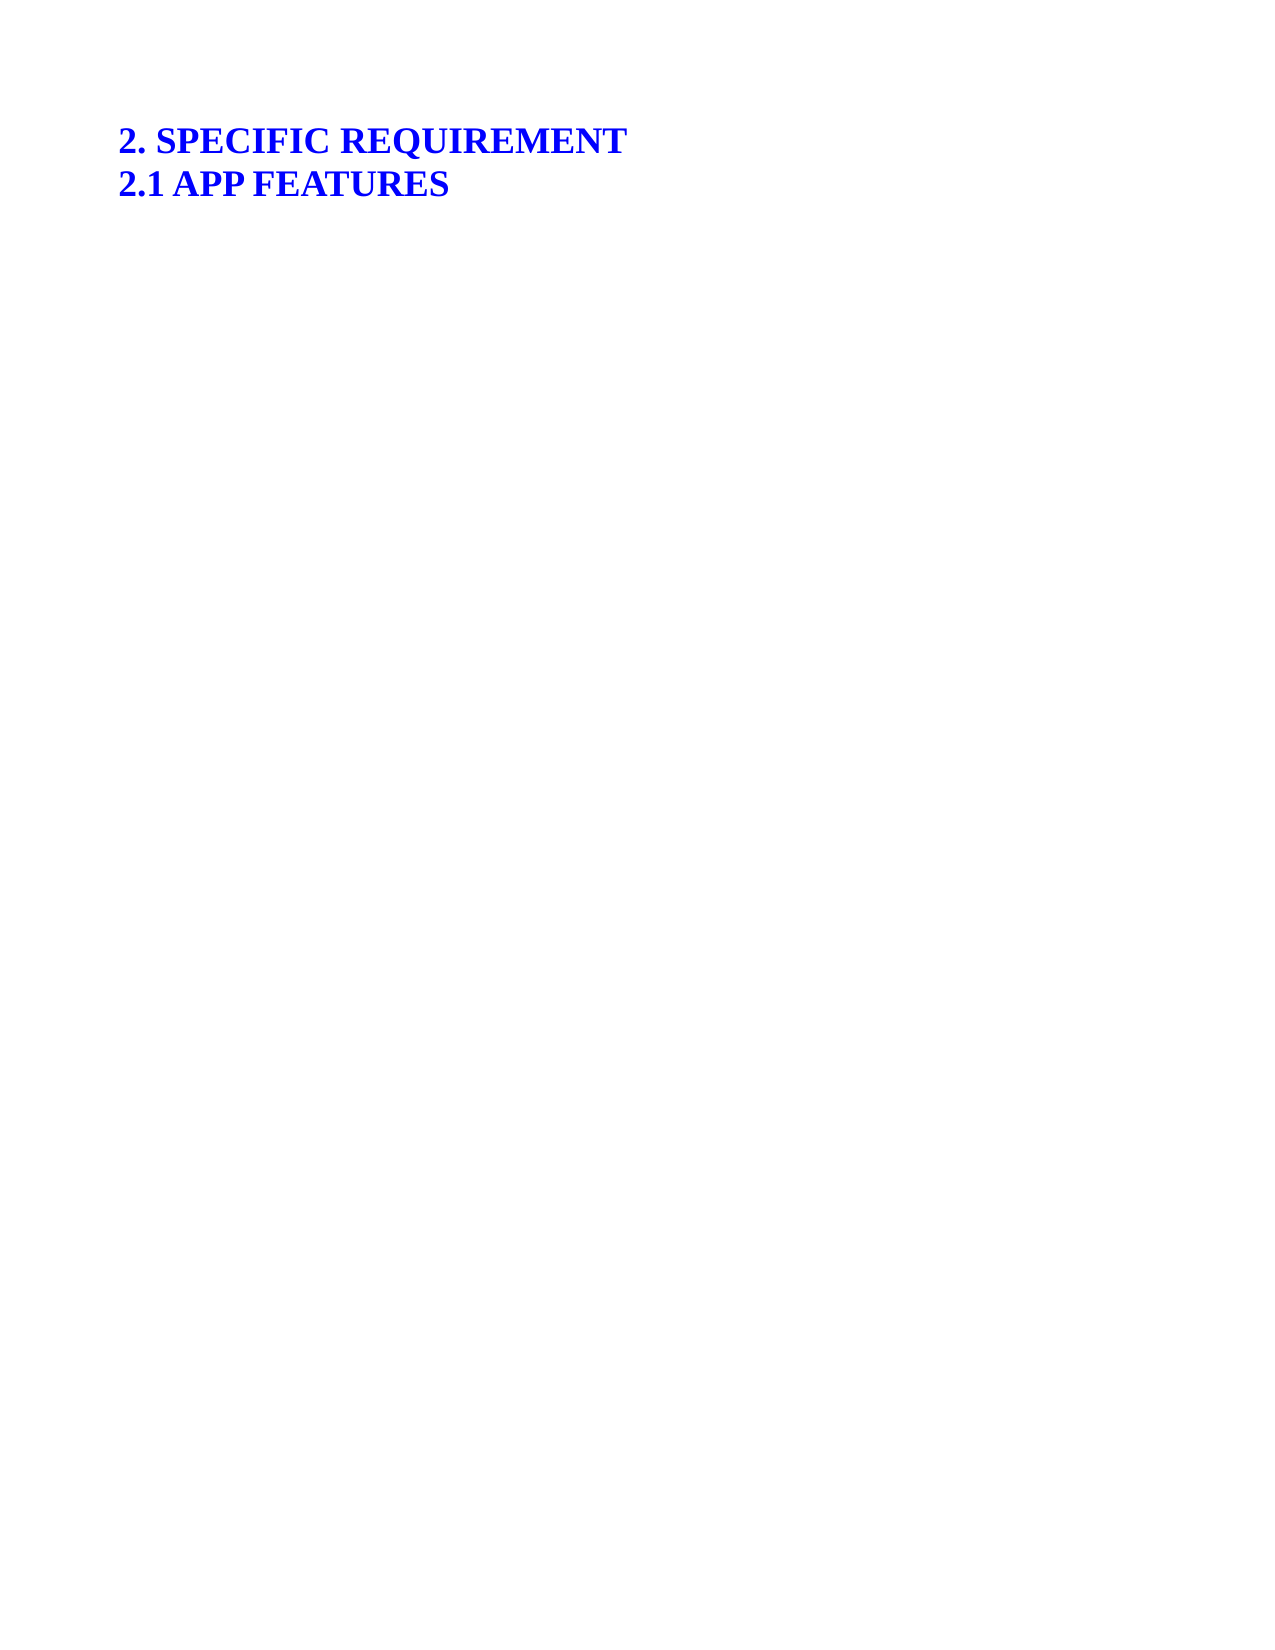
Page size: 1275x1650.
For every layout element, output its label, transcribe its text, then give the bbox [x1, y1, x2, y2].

text 2. SPECIFIC REQUIREMENT [118, 118, 1157, 161]
text 2.1 APP FEATURES [118, 161, 1157, 204]
